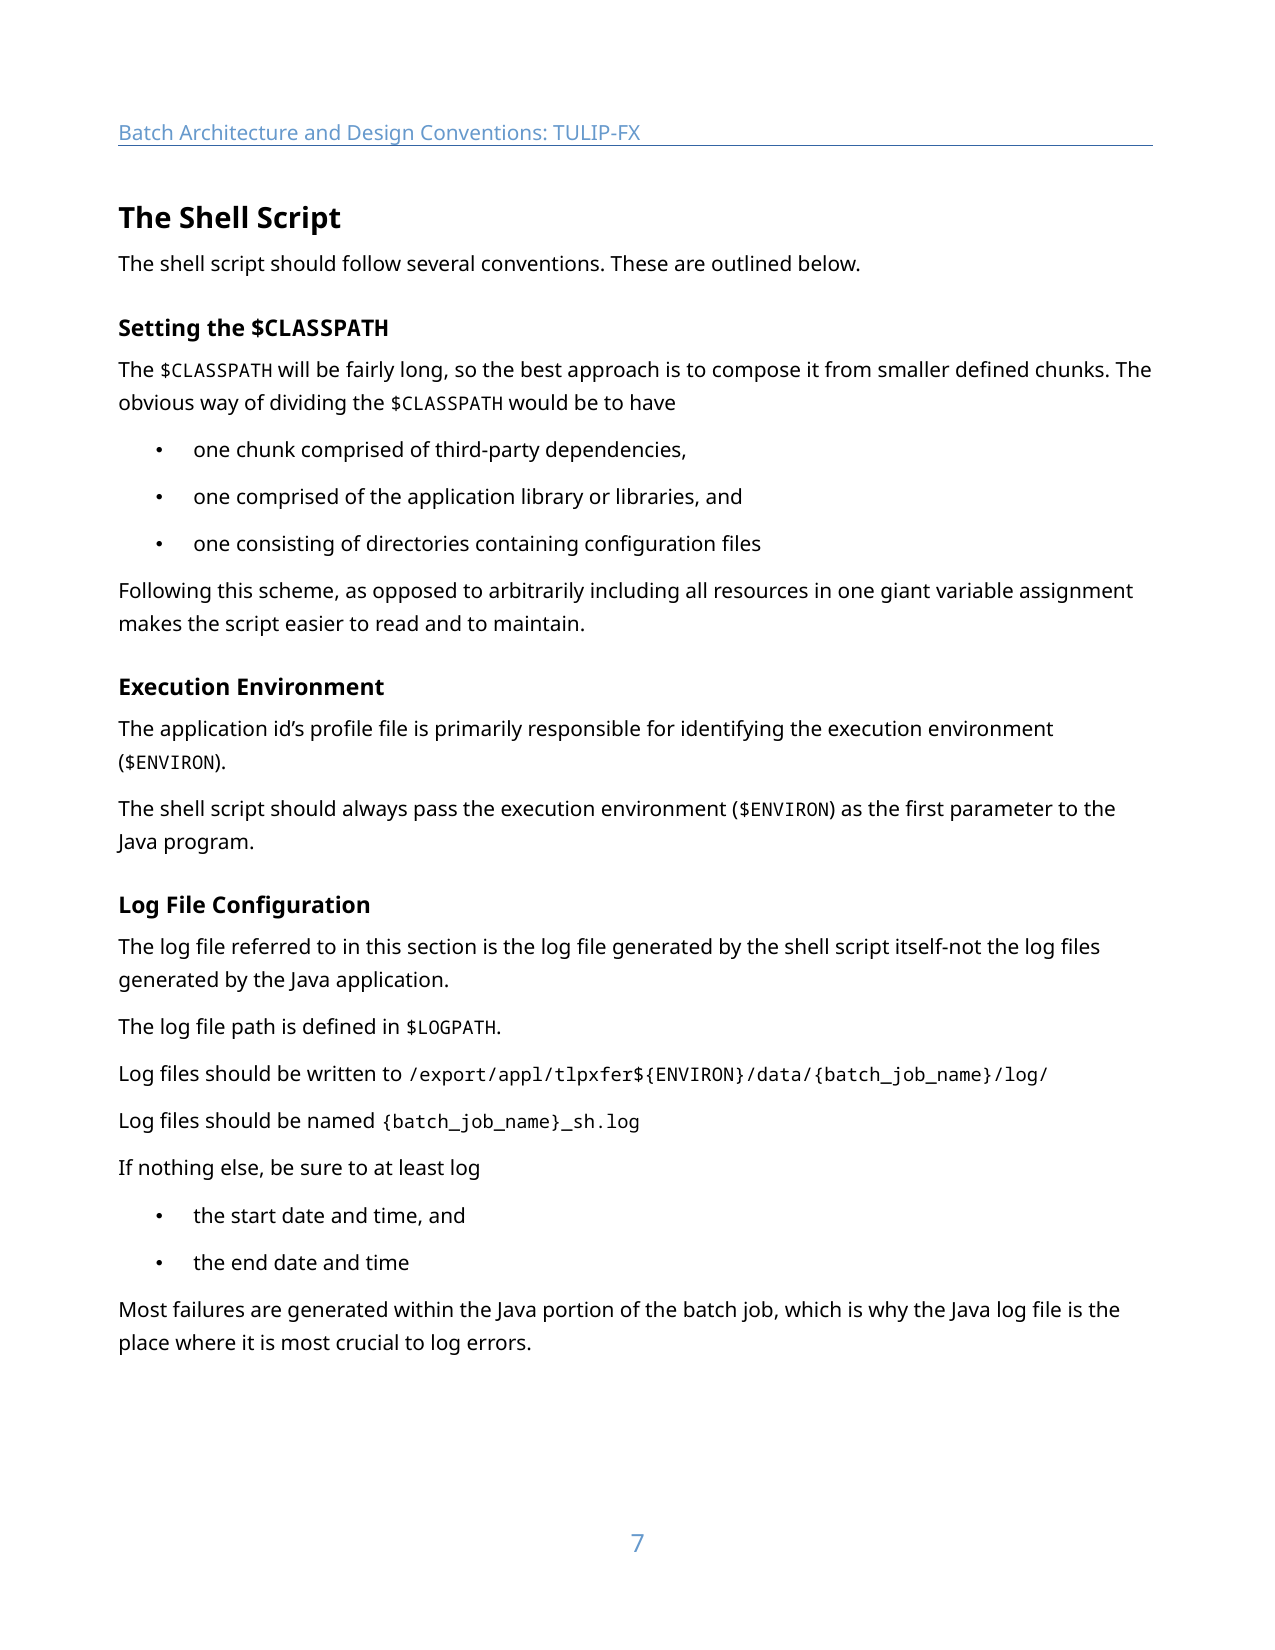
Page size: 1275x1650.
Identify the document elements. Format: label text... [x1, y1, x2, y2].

subtitle Log File Configuration [118, 889, 1157, 920]
text Log files should be named {batch_job_name}_sh.log [118, 1106, 1157, 1135]
subtitle Execution Environment [118, 671, 1157, 702]
text The log file path is defined in $LOGPATH. [118, 1012, 1157, 1040]
list one comprised of the application library or libraries, and [156, 482, 1157, 510]
list the start date and time, and [156, 1201, 1157, 1229]
text Log files should be written to /export/appl/tlpxfer${ENVIRON}/data/{batch_job_name}/log/ [118, 1059, 1157, 1088]
text Following this scheme, as opposed to arbitrarily including all resources in one giant variable assignment makes the script easier to read and to maintain. [118, 576, 1157, 637]
text The shell script should always pass the execution environment ($ENVIRON) as the first parameter to the Java program. [118, 794, 1157, 855]
text The shell script should follow several conventions. These are outlined below. [118, 249, 1157, 278]
text The $CLASSPATH will be fairly long, so the best approach is to compose it from smaller defined chunks. The obvious way of dividing the $CLASSPATH would be to have [118, 355, 1157, 416]
subtitle The Shell Script [118, 197, 1157, 237]
text If nothing else, be sure to at least log [118, 1153, 1157, 1182]
text The application id’s profile file is primarily responsible for identifying the execution environment ($ENVIRON). [118, 714, 1157, 775]
list the end date and time [156, 1248, 1157, 1276]
subtitle Setting the $CLASSPATH [118, 312, 1157, 343]
text Most failures are generated within the Java portion of the batch job, which is why the Java log file is the place where it is most crucial to log errors. [118, 1295, 1157, 1356]
text The log file referred to in this section is the log file generated by the shell script itself-not the log files generated by the Java application. [118, 932, 1157, 993]
list one consisting of directories containing configuration files [156, 529, 1157, 558]
list one chunk comprised of third-party dependencies, [156, 435, 1157, 463]
